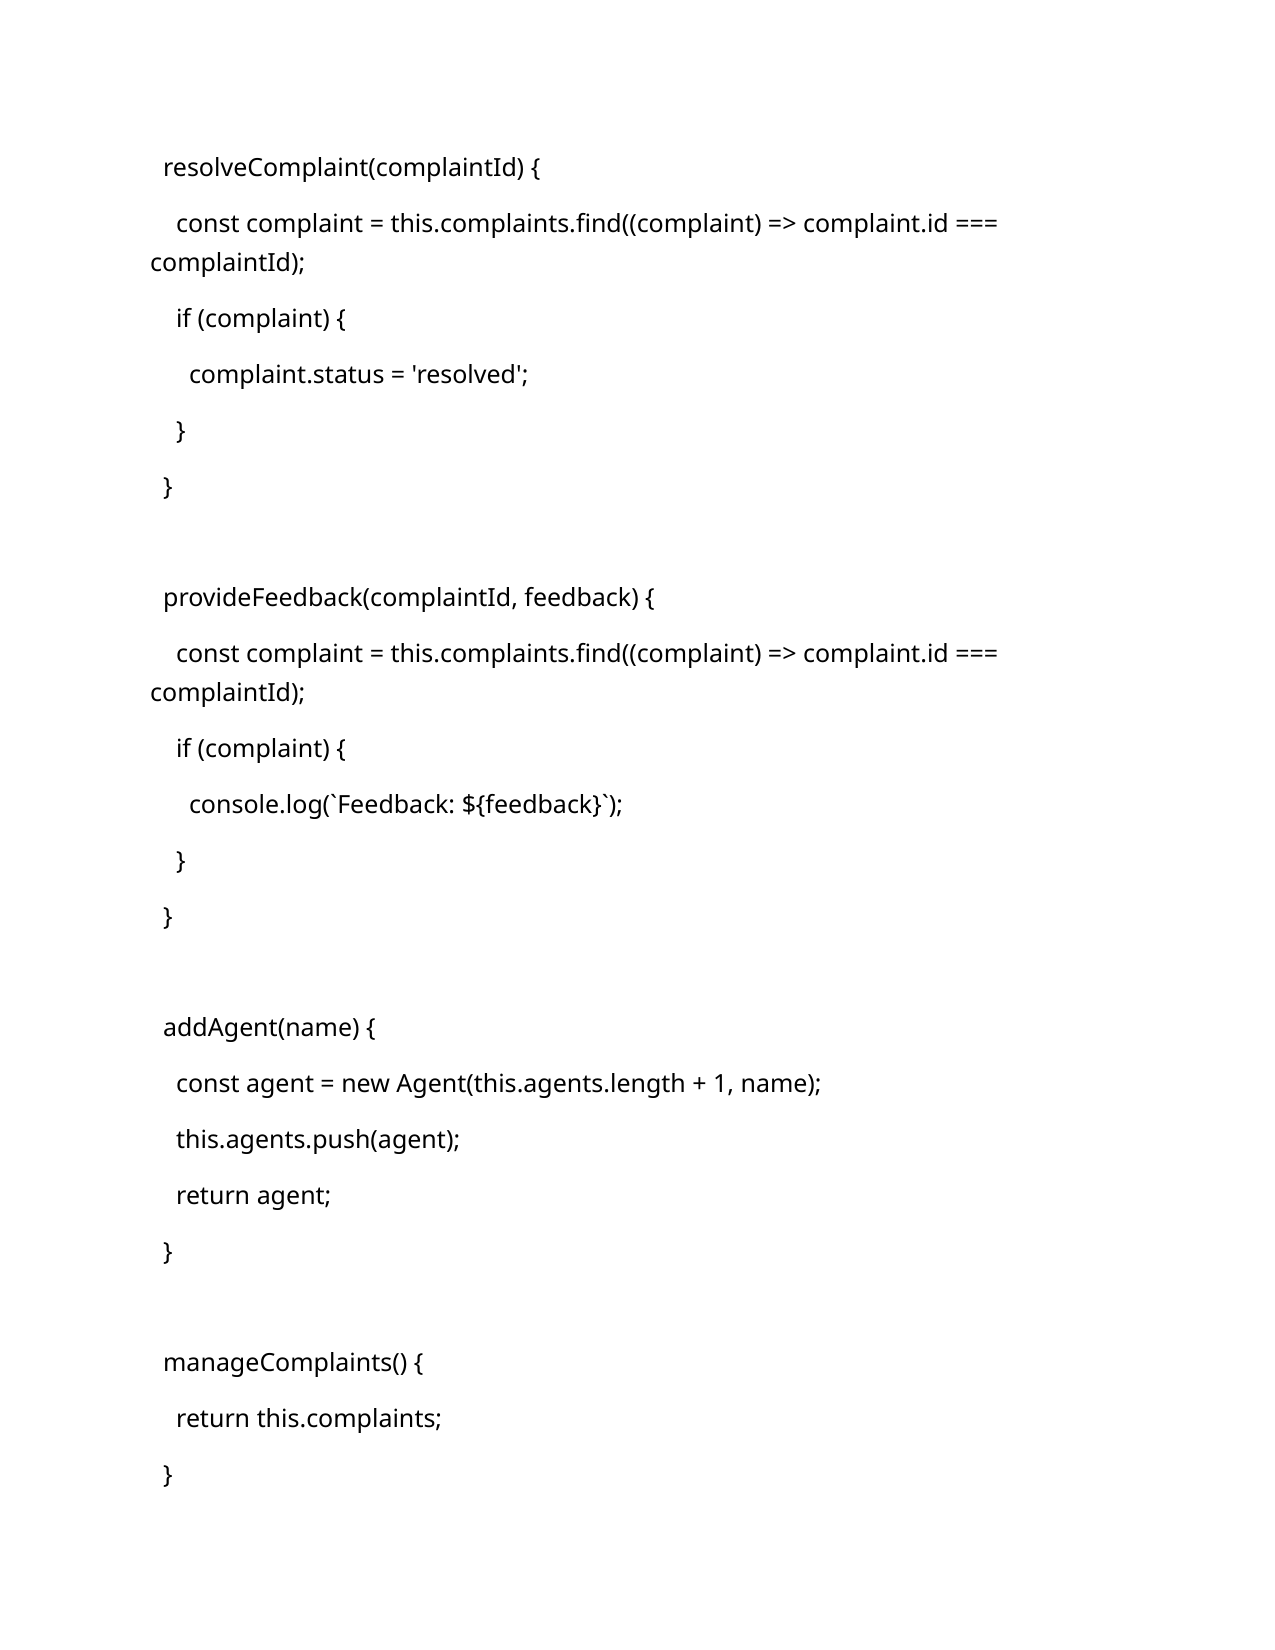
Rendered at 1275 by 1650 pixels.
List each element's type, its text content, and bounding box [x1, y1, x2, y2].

text if (complaint) { [150, 301, 1125, 335]
text if (complaint) { [150, 731, 1125, 765]
text const complaint = this.complaints.find((complaint) => complaint.id === complaintId); [150, 206, 1125, 279]
text manageComplaints() { [150, 1345, 1125, 1379]
text return this.complaints; [150, 1401, 1125, 1435]
text } [150, 1457, 1125, 1491]
text const agent = new Agent(this.agents.length + 1, name); [150, 1066, 1125, 1100]
text } [150, 412, 1125, 447]
text } [150, 1233, 1125, 1267]
text provideFeedback(complaintId, feedback) { [150, 580, 1125, 614]
text addAgent(name) { [150, 1010, 1125, 1044]
text this.agents.push(agent); [150, 1122, 1125, 1156]
text console.log(`Feedback: ${feedback}`); [150, 787, 1125, 821]
text resolveComplaint(complaintId) { [150, 150, 1125, 184]
text const complaint = this.complaints.find((complaint) => complaint.id === complaintId); [150, 636, 1125, 709]
text } [150, 898, 1125, 932]
text } [150, 842, 1125, 877]
text return agent; [150, 1177, 1125, 1212]
text } [150, 468, 1125, 502]
text complaint.status = 'resolved'; [150, 357, 1125, 391]
